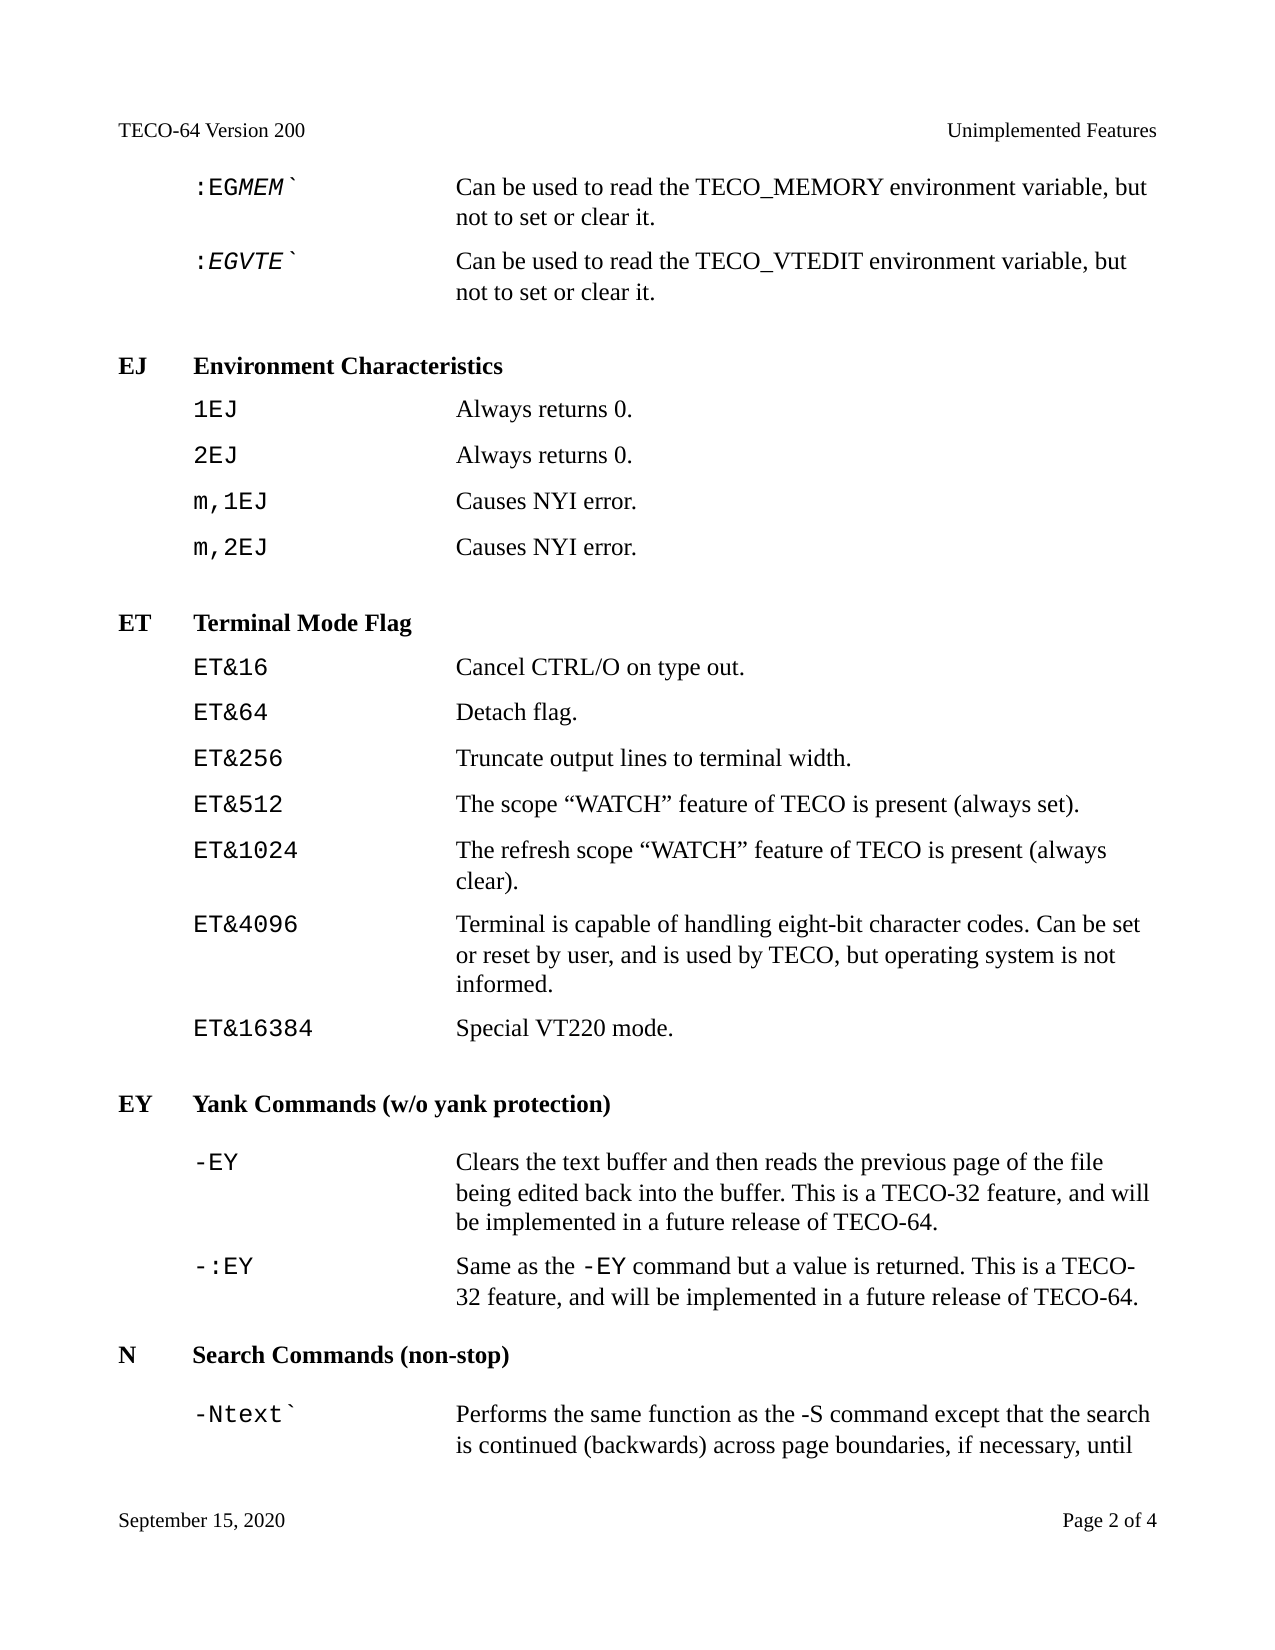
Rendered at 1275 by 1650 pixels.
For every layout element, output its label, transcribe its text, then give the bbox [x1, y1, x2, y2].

text ET&256 Truncate output lines to terminal width. [193, 743, 1157, 774]
text ET&64 Detach flag. [193, 697, 1157, 728]
text ET&16384 Special VT220 mode. [193, 1013, 1157, 1044]
text ET Terminal Mode Flag [118, 608, 1157, 637]
text :EGVTE` Can be used to read the TECO_VTEDIT environment variable, but not to set or clear it. [193, 246, 1157, 306]
text -EY Clears the text buffer and then reads the previous page of the file being edited back into the buffer. This is a TECO-32 feature, and will be implemented in a future release of TECO-64. [193, 1147, 1157, 1236]
text ET&16 Cancel CTRL/O on type out. [193, 652, 1157, 682]
text 2EJ Always returns 0. [193, 440, 1157, 471]
text ET&4096 Terminal is capable of handling eight-bit character codes. Can be set or reset by user, and is used by TECO, but operating system is not informed. [193, 909, 1157, 998]
text N Search Commands (non-stop) [118, 1340, 1157, 1369]
text m,2EJ Causes NYI error. [193, 532, 1157, 563]
text ET&512 The scope “WATCH” feature of TECO is present (always set). [193, 789, 1157, 820]
text EY Yank Commands (w/o yank protection) [118, 1089, 1157, 1117]
text EJ Environment Characteristics [118, 351, 1157, 379]
text :EGMEM` Can be used to read the TECO_MEMORY environment variable, but not to set or clear it. [193, 172, 1157, 231]
text ET&1024 The refresh scope “WATCH” feature of TECO is present (always clear). [193, 835, 1157, 894]
text -:EY Same as the -EY command but a value is returned. This is a TECO-32 feature, and will be implemented in a future release of TECO-64. [193, 1251, 1157, 1310]
text -Ntext` Performs the same function as the -S command except that the search is continued (backwards) across page boundaries, if necessary, until [193, 1399, 1157, 1459]
text m,1EJ Causes NYI error. [193, 486, 1157, 517]
text 1EJ Always returns 0. [193, 394, 1157, 425]
